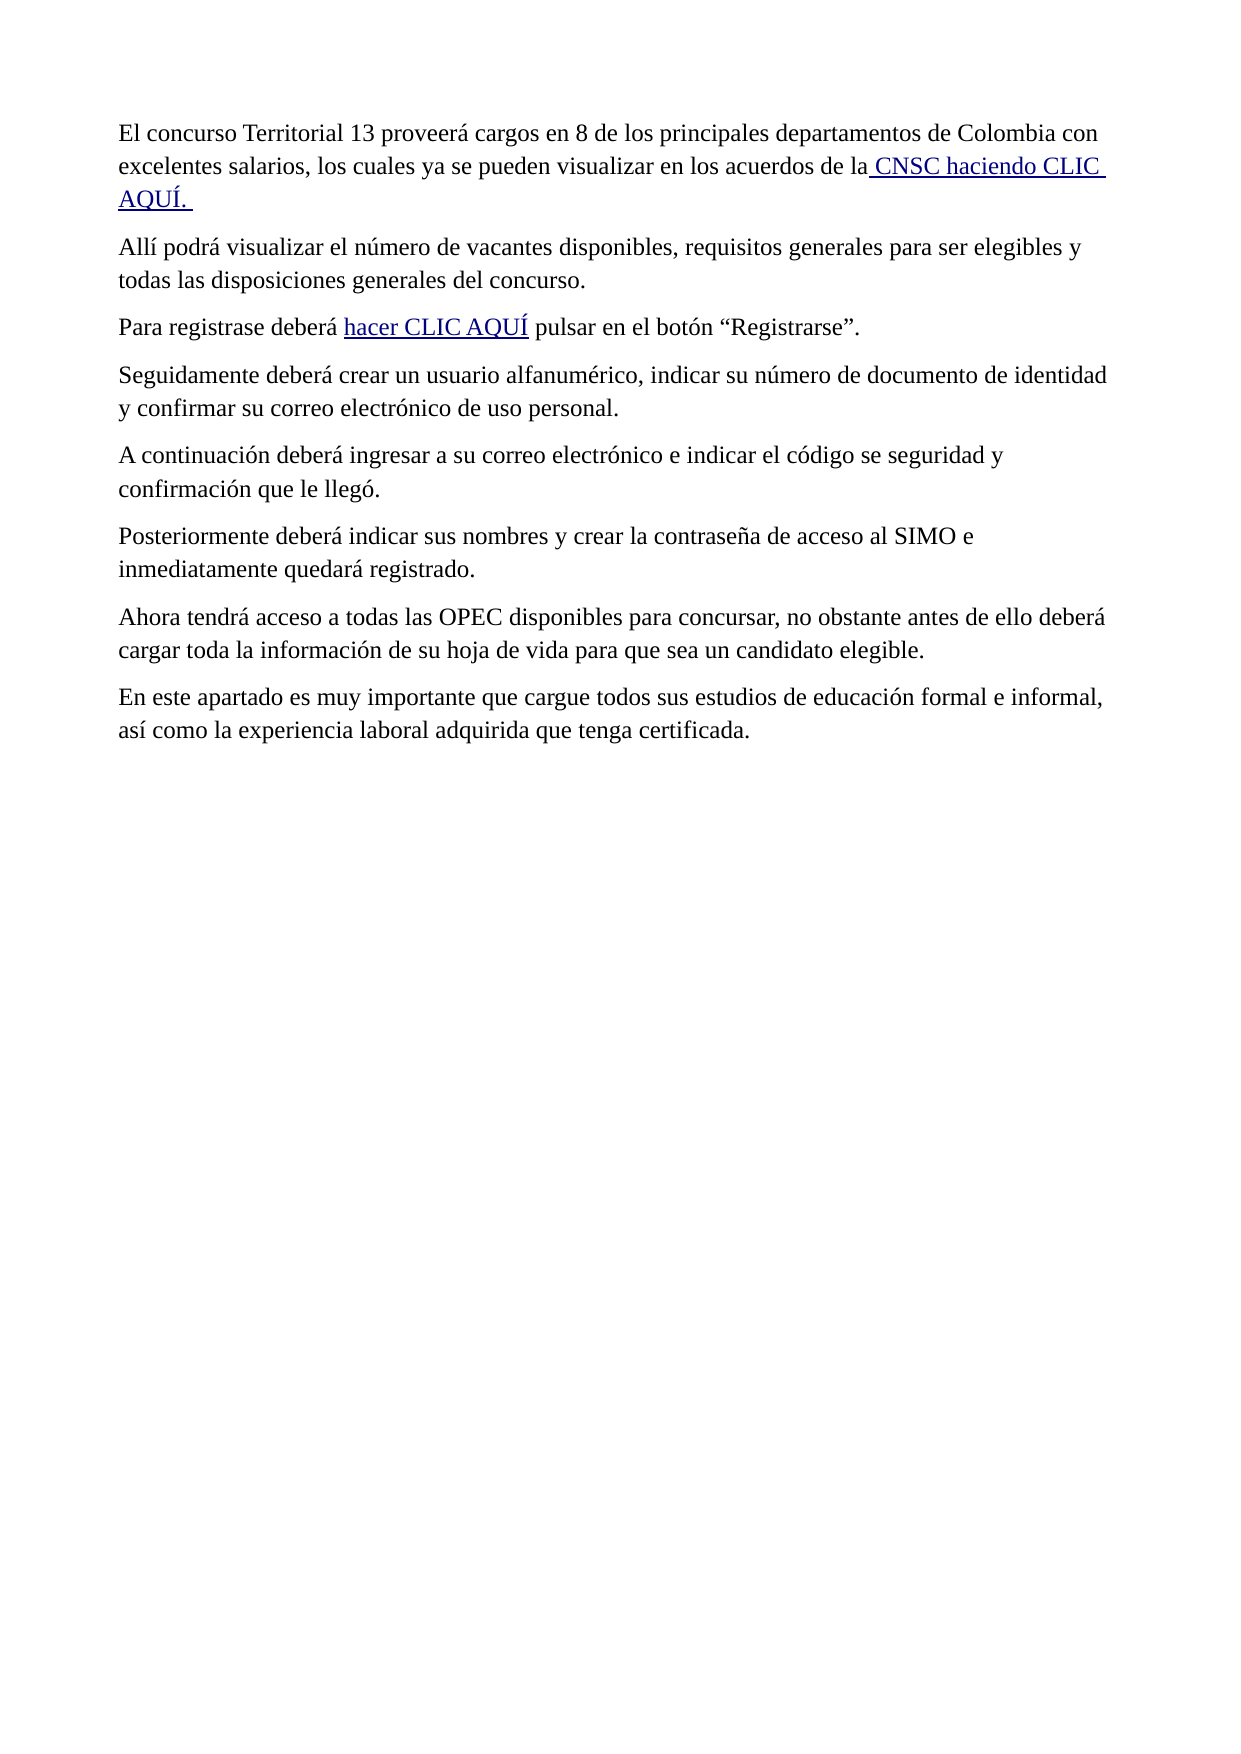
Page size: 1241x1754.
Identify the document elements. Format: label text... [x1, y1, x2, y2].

text Ahora tendrá acceso a todas las OPEC disponibles para concursar, no obstante antes de ello deberá cargar toda la información de su hoja de vida para que sea un candidato elegible. [118, 602, 1122, 664]
text A continuación deberá ingresar a su correo electrónico e indicar el código se seguridad y confirmación que le llegó. [118, 441, 1122, 502]
text En este apartado es muy importante que cargue todos sus estudios de educación formal e informal, así como la experiencia laboral adquirida que tenga certificada. [118, 682, 1122, 744]
text Para registrase deberá hacer CLIC AQUÍ pulsar en el botón “Registrarse”. [118, 312, 1122, 341]
text Seguidamente deberá crear un usuario alfanumérico, indicar su número de documento de identidad y confirmar su correo electrónico de uso personal. [118, 360, 1122, 422]
text Allí podrá visualizar el número de vacantes disponibles, requisitos generales para ser elegibles y todas las disposiciones generales del concurso. [118, 232, 1122, 293]
text El concurso Territorial 13 proveerá cargos en 8 de los principales departamentos de Colombia con excelentes salarios, los cuales ya se pueden visualizar en los acuerdos de la CNSC haciendo CLIC AQUÍ. [118, 118, 1122, 213]
text Posteriormente deberá indicar sus nombres y crear la contraseña de acceso al SIMO e inmediatamente quedará registrado. [118, 521, 1122, 583]
